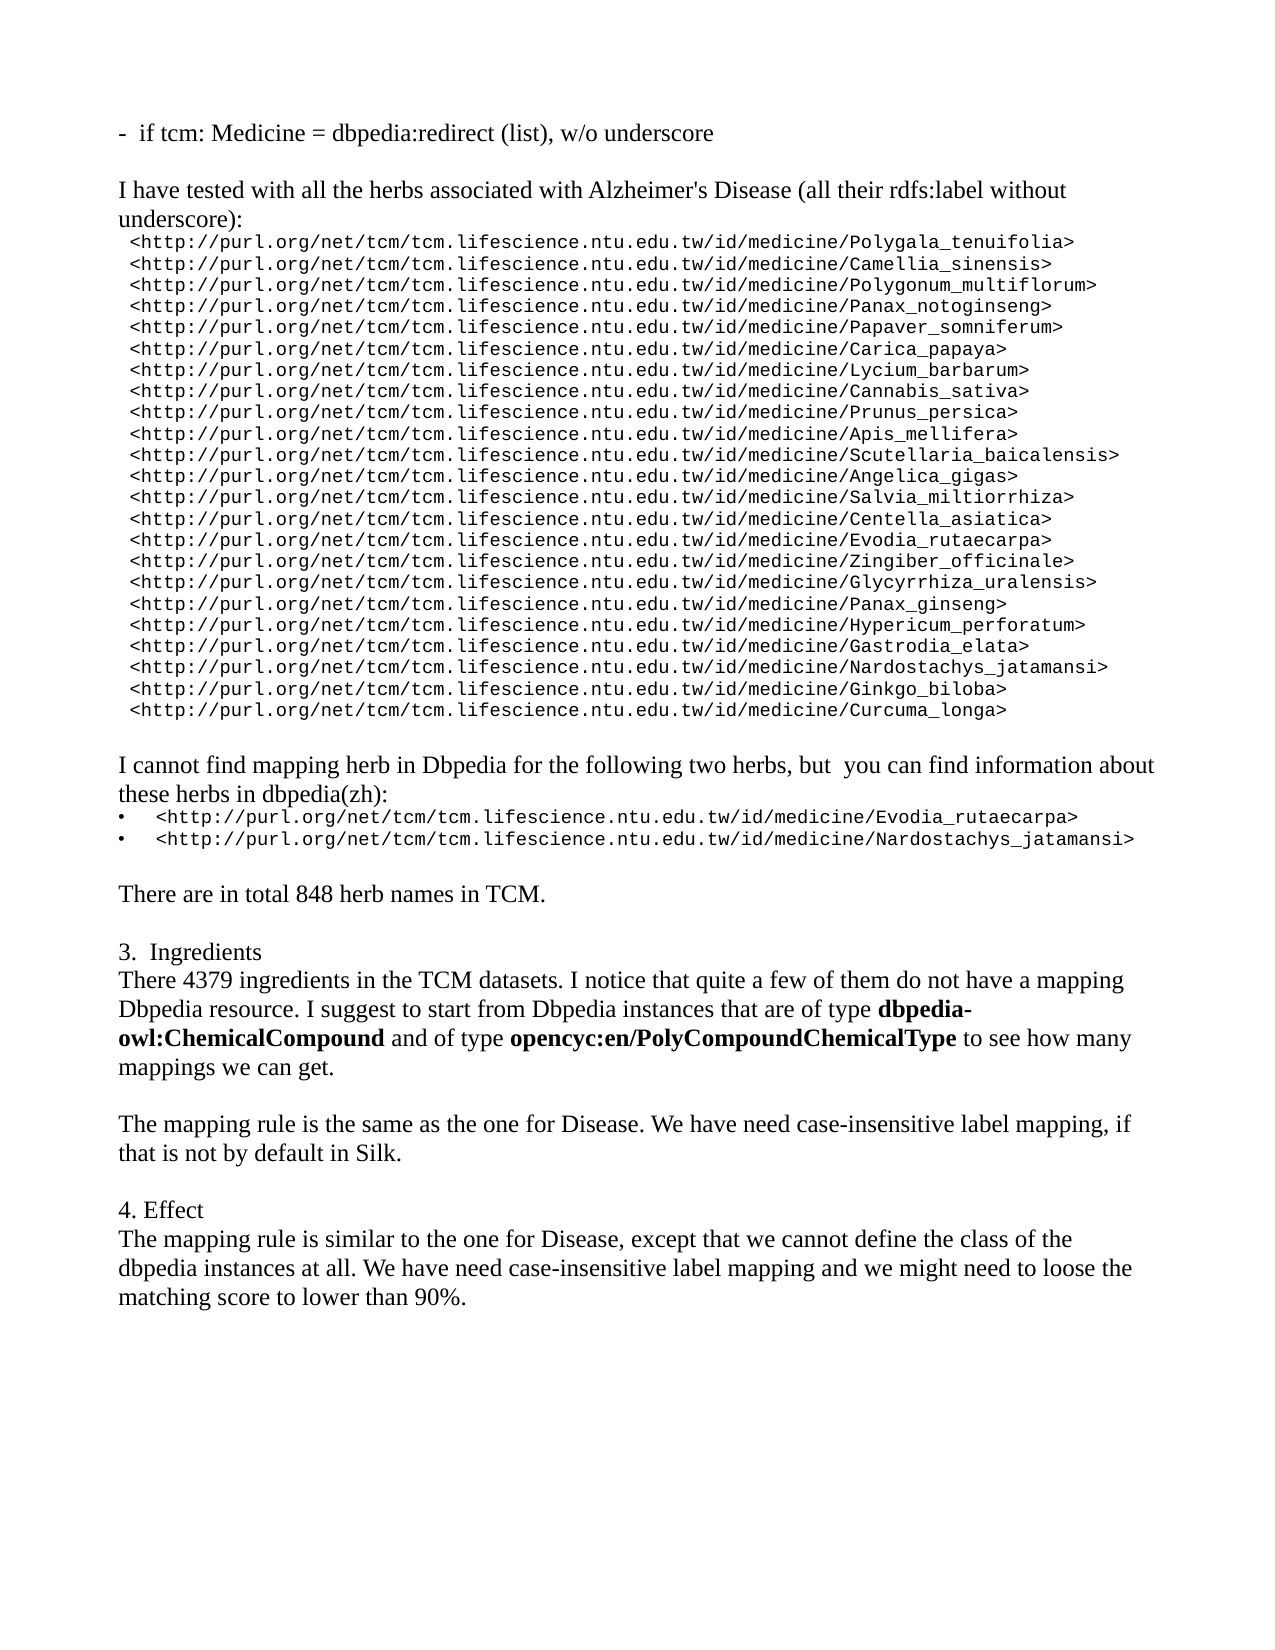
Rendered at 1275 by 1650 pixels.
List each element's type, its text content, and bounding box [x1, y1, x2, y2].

text There are in total 848 herb names in TCM. [118, 879, 1157, 908]
text <http://purl.org/net/tcm/tcm.lifescience.ntu.edu.tw/id/medicine/Polygonum_multiflorum> [118, 276, 1157, 297]
text <http://purl.org/net/tcm/tcm.lifescience.ntu.edu.tw/id/medicine/Zingiber_officinale> [118, 552, 1157, 573]
text <http://purl.org/net/tcm/tcm.lifescience.ntu.edu.tw/id/medicine/Glycyrrhiza_uralensis> [118, 573, 1157, 594]
list <http://purl.org/net/tcm/tcm.lifescience.ntu.edu.tw/id/medicine/Evodia_rutaecarpa> [118, 808, 1157, 829]
text <http://purl.org/net/tcm/tcm.lifescience.ntu.edu.tw/id/medicine/Lycium_barbarum> [118, 361, 1157, 382]
text The mapping rule is similar to the one for Disease, except that we cannot define the class of the dbpedia instances at all. We have need case-insensitive label mapping and we might need to loose the matching score to lower than 90%. [118, 1224, 1157, 1311]
text <http://purl.org/net/tcm/tcm.lifescience.ntu.edu.tw/id/medicine/Gastrodia_elata> [118, 637, 1157, 658]
text <http://purl.org/net/tcm/tcm.lifescience.ntu.edu.tw/id/medicine/Cannabis_sativa> [118, 382, 1157, 403]
text <http://purl.org/net/tcm/tcm.lifescience.ntu.edu.tw/id/medicine/Ginkgo_biloba> [118, 679, 1157, 701]
text <http://purl.org/net/tcm/tcm.lifescience.ntu.edu.tw/id/medicine/Curcuma_longa> [118, 701, 1157, 722]
text <http://purl.org/net/tcm/tcm.lifescience.ntu.edu.tw/id/medicine/Hypericum_perforatum> [118, 616, 1157, 637]
text <http://purl.org/net/tcm/tcm.lifescience.ntu.edu.tw/id/medicine/Panax_ginseng> [118, 594, 1157, 616]
text <http://purl.org/net/tcm/tcm.lifescience.ntu.edu.tw/id/medicine/Polygala_tenuifolia> [118, 233, 1157, 254]
text <http://purl.org/net/tcm/tcm.lifescience.ntu.edu.tw/id/medicine/Carica_papaya> [118, 339, 1157, 361]
text <http://purl.org/net/tcm/tcm.lifescience.ntu.edu.tw/id/medicine/Papaver_somniferum> [118, 318, 1157, 339]
text 4. Effect [118, 1196, 1157, 1224]
text There 4379 ingredients in the TCM datasets. I notice that quite a few of them do not have a mapping Dbpedia resource. I suggest to start from Dbpedia instances that are of type dbpedia-owl:ChemicalCompound and of type opencyc:en/PolyCompoundChemicalType to see how many mappings we can get. [118, 966, 1157, 1081]
text I have tested with all the herbs associated with Alzheimer's Disease (all their rdfs:label without underscore): [118, 176, 1157, 233]
list <http://purl.org/net/tcm/tcm.lifescience.ntu.edu.tw/id/medicine/Nardostachys_jatamansi> [118, 829, 1157, 851]
text <http://purl.org/net/tcm/tcm.lifescience.ntu.edu.tw/id/medicine/Salvia_miltiorrhiza> [118, 488, 1157, 509]
text 3. Ingredients [118, 937, 1157, 966]
text - if tcm: Medicine = dbpedia:redirect (list), w/o underscore [118, 118, 1157, 147]
text <http://purl.org/net/tcm/tcm.lifescience.ntu.edu.tw/id/medicine/Panax_notoginseng> [118, 297, 1157, 318]
text <http://purl.org/net/tcm/tcm.lifescience.ntu.edu.tw/id/medicine/Angelica_gigas> [118, 467, 1157, 488]
text <http://purl.org/net/tcm/tcm.lifescience.ntu.edu.tw/id/medicine/Camellia_sinensis> [118, 254, 1157, 276]
text <http://purl.org/net/tcm/tcm.lifescience.ntu.edu.tw/id/medicine/Scutellaria_baicalensis> [118, 446, 1157, 467]
text <http://purl.org/net/tcm/tcm.lifescience.ntu.edu.tw/id/medicine/Evodia_rutaecarpa> [118, 531, 1157, 552]
text The mapping rule is the same as the one for Disease. We have need case-insensitive label mapping, if that is not by default in Silk. [118, 1109, 1157, 1167]
text <http://purl.org/net/tcm/tcm.lifescience.ntu.edu.tw/id/medicine/Nardostachys_jatamansi> [118, 658, 1157, 679]
text <http://purl.org/net/tcm/tcm.lifescience.ntu.edu.tw/id/medicine/Apis_mellifera> [118, 424, 1157, 446]
text <http://purl.org/net/tcm/tcm.lifescience.ntu.edu.tw/id/medicine/Prunus_persica> [118, 403, 1157, 424]
text I cannot find mapping herb in Dbpedia for the following two herbs, but you can find information about these herbs in dbpedia(zh): [118, 751, 1157, 808]
text <http://purl.org/net/tcm/tcm.lifescience.ntu.edu.tw/id/medicine/Centella_asiatica> [118, 509, 1157, 531]
